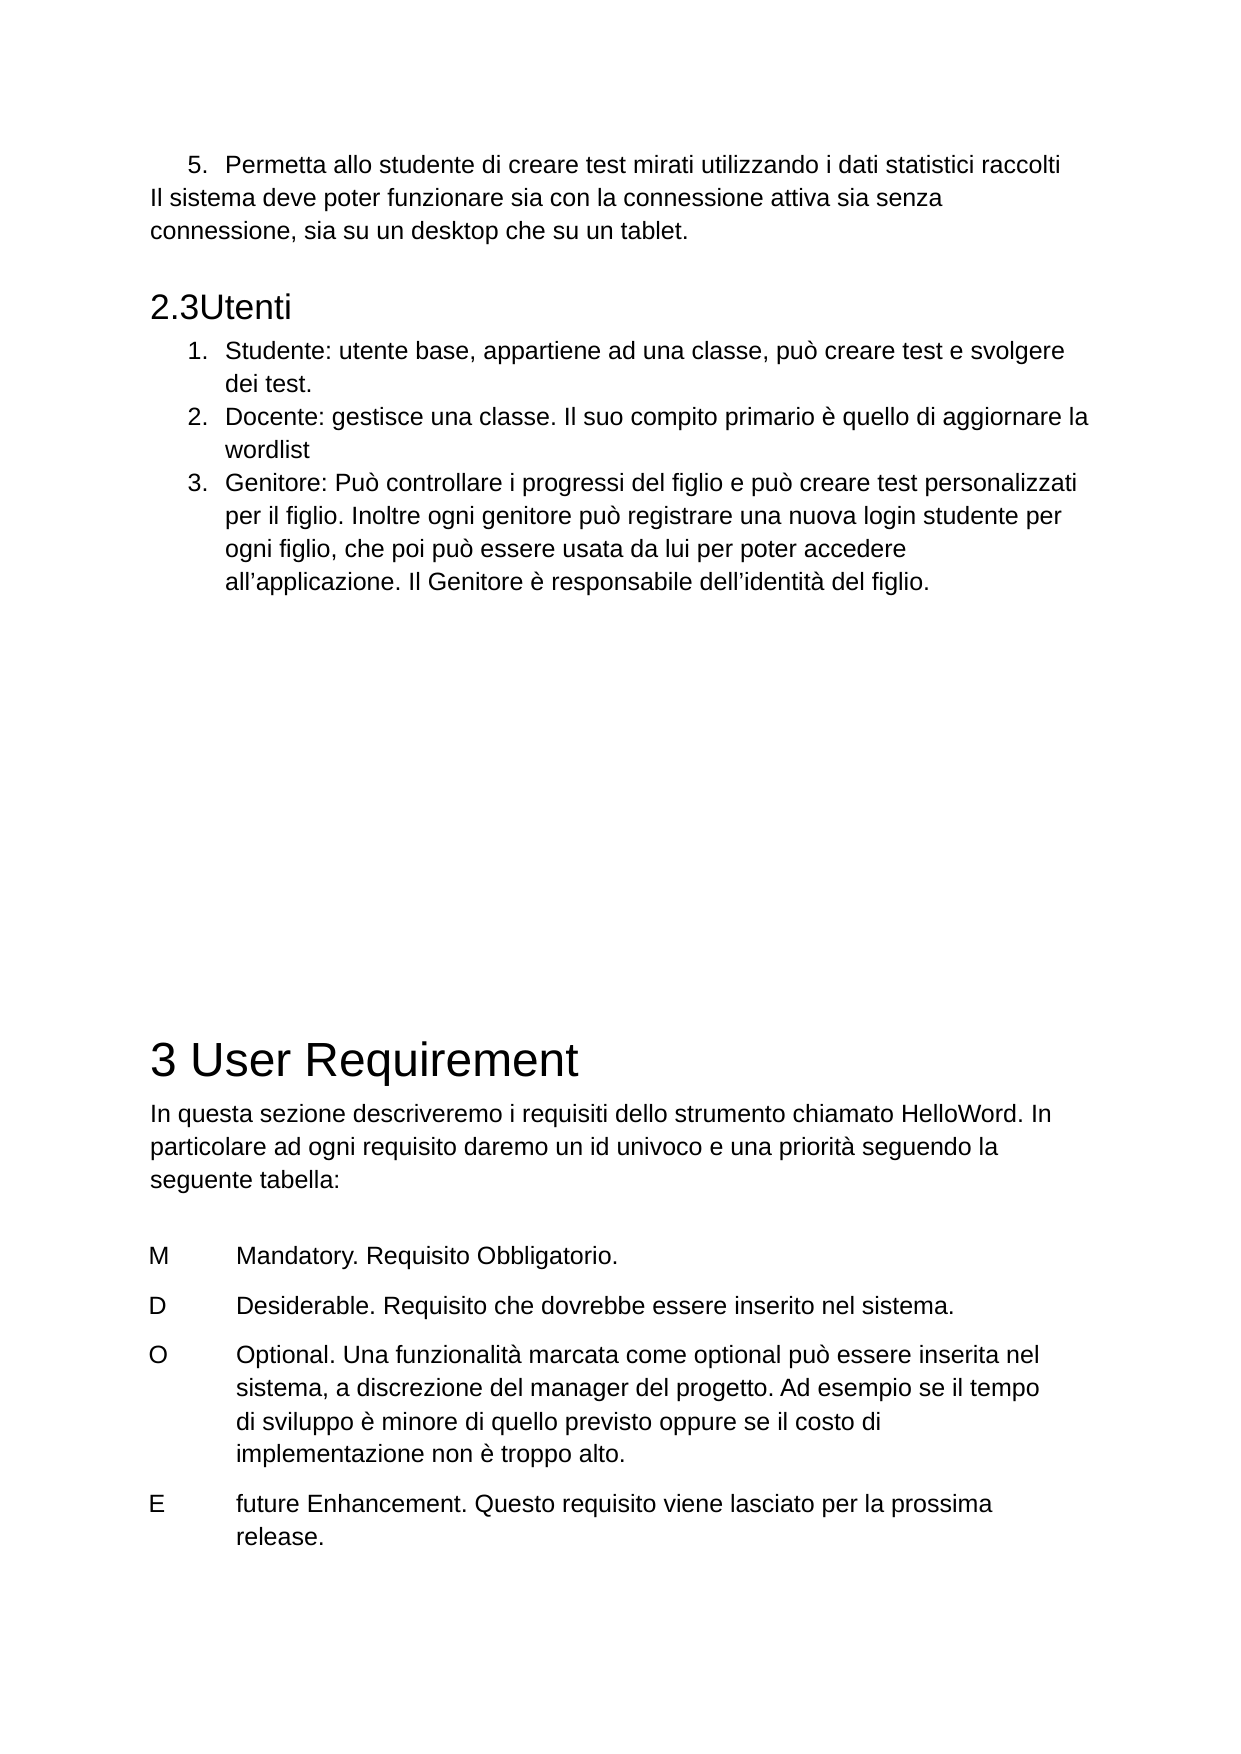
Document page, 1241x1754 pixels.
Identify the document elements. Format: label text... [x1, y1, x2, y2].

table_cell future Enhancement. Questo requisito viene lasciato per la prossima release. [225, 1479, 1075, 1561]
list Genitore: Può controllare i progressi del figlio e può creare test personalizzati per il figlio. Inoltre ogni genitore può registrare una nuova login studente per ogni figlio, che poi può essere usata da lui per poter accedere all’applicazione. Il Genitore è responsabile dell’identità del figlio. [187, 468, 1090, 596]
table_cell D [138, 1280, 225, 1330]
subtitle 2.3Utenti [150, 287, 1090, 327]
list Docente: gestisce una classe. Il suo compito primario è quello di aggiornare la wordlist [187, 402, 1090, 463]
table_cell E [138, 1479, 225, 1561]
list Studente: utente base, appartiene ad una classe, può creare test e svolgere dei test. [187, 336, 1090, 397]
text In questa sezione descriveremo i requisiti dello strumento chiamato HelloWord. In particolare ad ogni requisito daremo un id univoco e una priorità seguendo la seguente tabella: [150, 1099, 1090, 1193]
table_cell Desiderable. Requisito che dovrebbe essere inserito nel sistema. [225, 1280, 1075, 1330]
subtitle 3​ User Requirement [150, 1031, 1090, 1086]
table_header M [138, 1231, 225, 1280]
text Il sistema deve poter funzionare sia con la connessione attiva sia senza connessione, sia su un desktop che su un tablet. [150, 183, 1090, 245]
list Permetta allo studente di creare test mirati utilizzando i dati statistici raccolti [187, 150, 1090, 179]
table_cell O [138, 1330, 225, 1479]
table_header Mandatory. Requisito Obbligatorio. [225, 1231, 1075, 1280]
table_cell Optional. Una funzionalità marcata come optional può essere inserita nel sistema, a discrezione del manager del progetto. Ad esempio se il tempo di sviluppo è minore di quello previsto oppure se il costo di implementazione non è troppo alto. [225, 1330, 1075, 1479]
